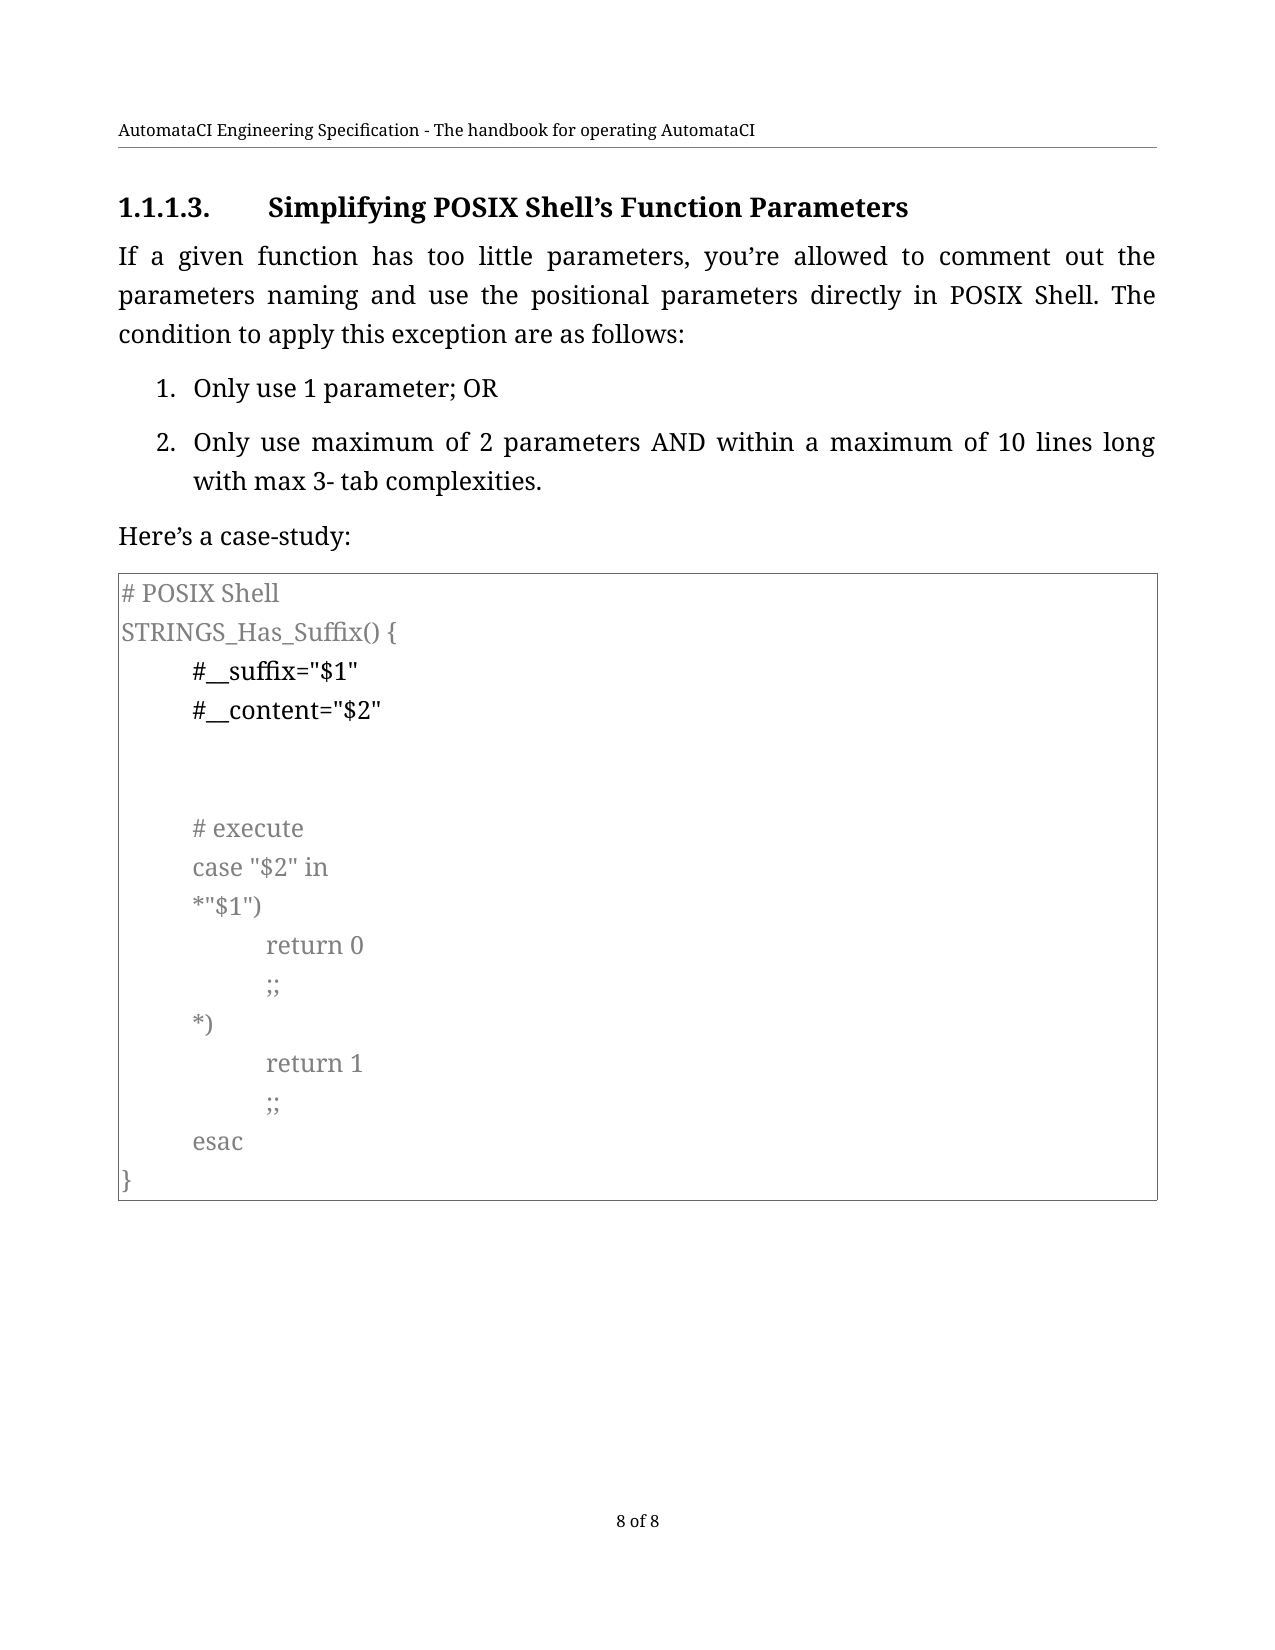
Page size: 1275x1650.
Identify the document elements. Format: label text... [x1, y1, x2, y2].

text # execute [119, 807, 1157, 844]
text # POSIX Shell [119, 574, 1157, 609]
text Here’s a case-study: [118, 518, 1157, 552]
text return 0 [119, 925, 1157, 962]
list Only use 1 parameter; OR [156, 371, 1157, 405]
text return 1 [119, 1042, 1157, 1079]
text ;; [119, 964, 1157, 1001]
text ;; [119, 1082, 1157, 1119]
text case "$2" in [119, 847, 1157, 884]
text *"$1") [119, 886, 1157, 923]
text If a given function has too little parameters, you’re allowed to comment out the parameters naming and use the positional parameters directly in POSIX Shell. The condition to apply this exception are as follows: [118, 238, 1157, 351]
text STRINGS_Has_Suffix() { [119, 612, 1157, 649]
text #__suffix="$1" [119, 651, 1157, 688]
subtitle Simplifying POSIX Shell’s Function Parameters [118, 189, 1157, 226]
list Only use maximum of 2 parameters AND within a maximum of 10 lines long with max 3- tab complexities. [156, 425, 1157, 498]
text #__content="$2" [119, 690, 1157, 727]
text *) [119, 1003, 1157, 1040]
text esac [119, 1121, 1157, 1158]
text } [119, 1160, 1157, 1200]
